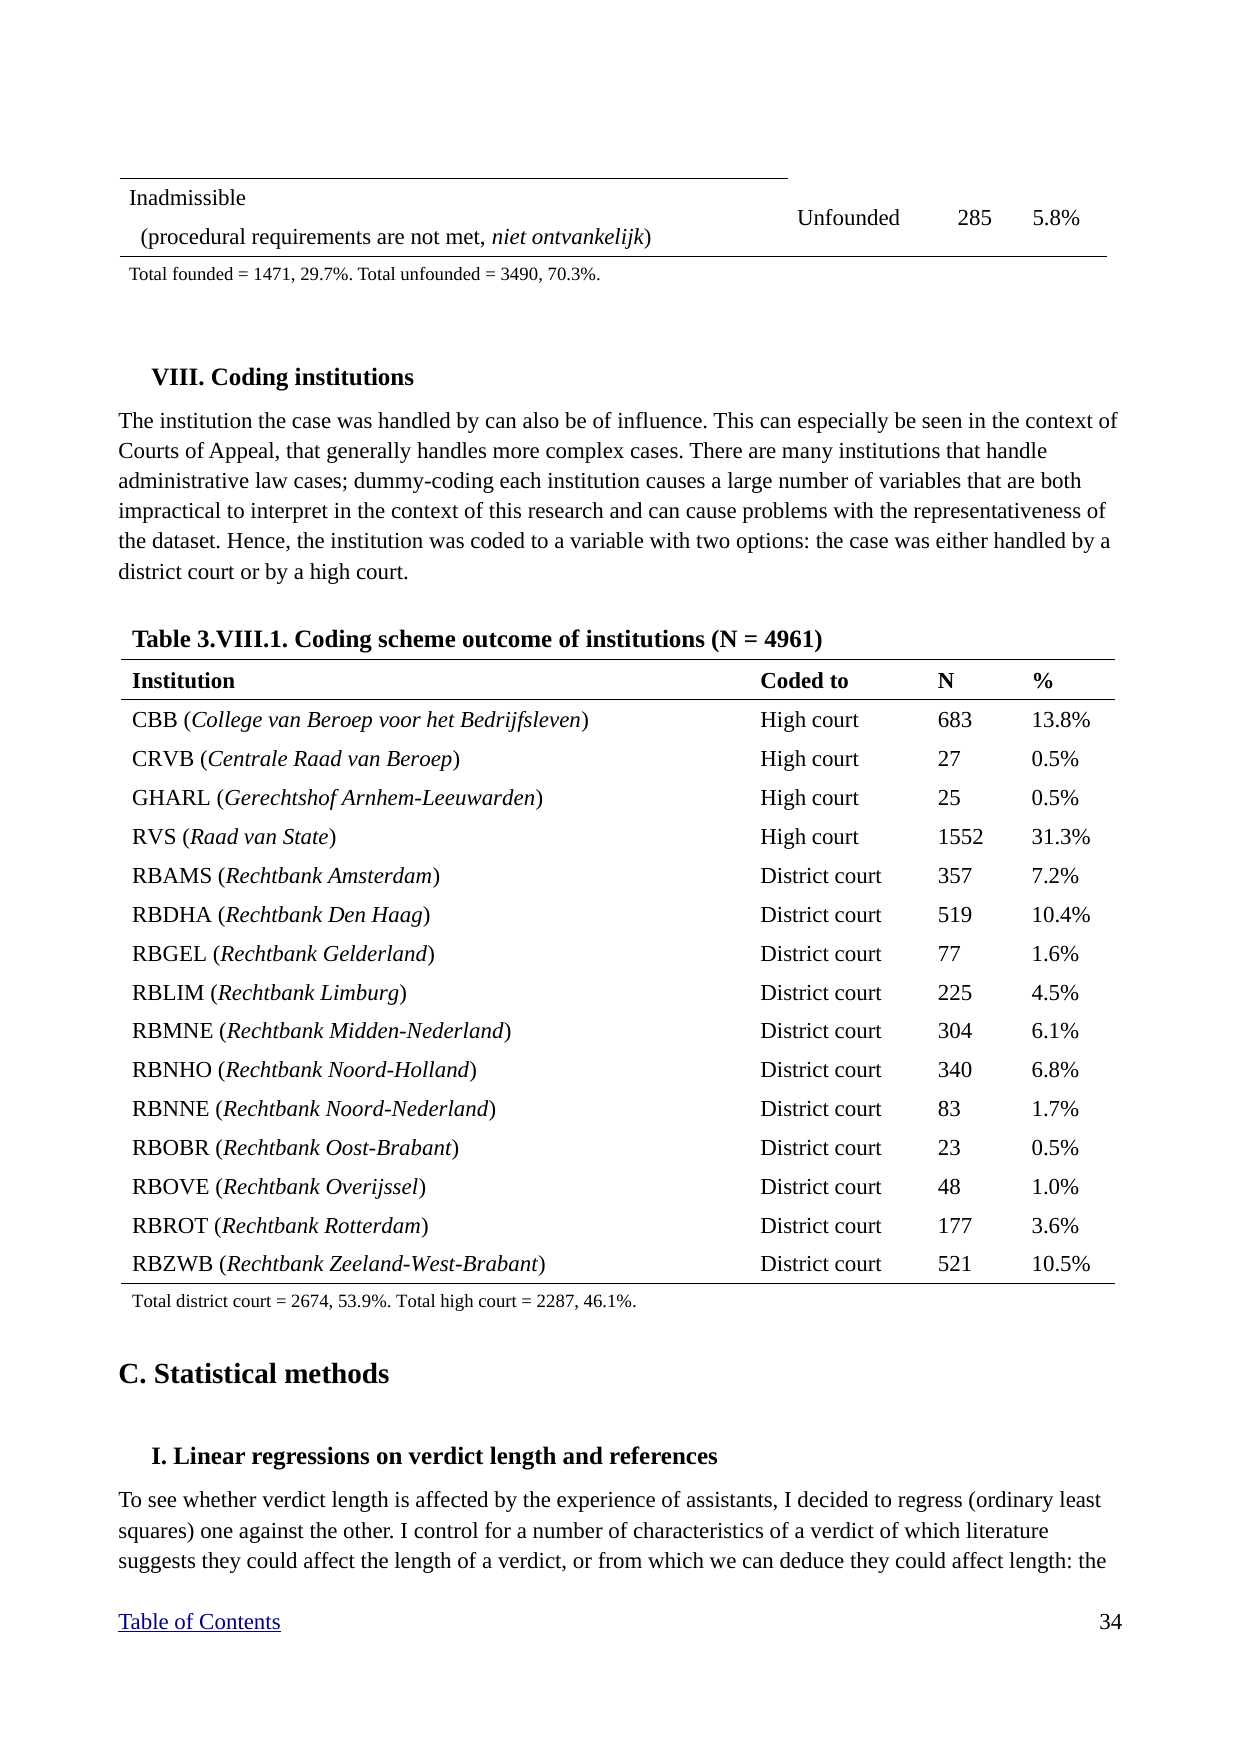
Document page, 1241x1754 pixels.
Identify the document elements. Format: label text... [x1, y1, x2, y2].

table_cell District court [749, 1050, 926, 1089]
table_cell District court [749, 1089, 926, 1128]
table_cell RBDHA (Rechtbank Den Haag) [121, 895, 749, 933]
table_cell 521 [926, 1244, 1020, 1283]
table_cell 304 [926, 1011, 1020, 1050]
table_cell 3.6% [1020, 1205, 1115, 1244]
table_cell 27 [926, 739, 1020, 778]
table_cell 1552 [926, 817, 1020, 856]
table_cell 225 [926, 972, 1020, 1011]
subtitle VIII. Coding institutions [151, 362, 1122, 390]
table_cell Coded to [749, 660, 926, 699]
table_cell 10.4% [1020, 895, 1115, 933]
list To see whether verdict length is affected by the experience of assistants, I decided to regress (ordinary least squares) one against the other. I control for a number of characteristics of a verdict of which literature suggests they could affect the length of a verdict, or from which we can deduce they could affect length: the [118, 1486, 1122, 1573]
table_cell 10.5% [1020, 1244, 1115, 1283]
table_cell 31.3% [1020, 817, 1115, 856]
table_cell 5.8% [1023, 178, 1107, 256]
table_cell District court [749, 1128, 926, 1167]
table_cell RBLIM (Rechtbank Limburg) [121, 972, 749, 1011]
table_cell 13.8% [1020, 700, 1115, 739]
table_cell 6.8% [1020, 1050, 1115, 1089]
subtitle I. Linear regressions on verdict length and references [151, 1441, 1122, 1470]
table_cell District court [749, 1244, 926, 1283]
table_cell RBROT (Rechtbank Rotterdam) [121, 1205, 749, 1244]
table_cell 683 [926, 700, 1020, 739]
table_cell CRVB (Centrale Raad van Beroep) [121, 739, 749, 778]
table_header Table 3.VIII.1. Coding scheme outcome of institutions (N = 4961) [121, 618, 1115, 659]
table_cell 23 [926, 1128, 1020, 1167]
table_cell N [926, 660, 1020, 699]
table_cell RBNNE (Rechtbank Noord-Nederland) [121, 1089, 749, 1128]
table_cell Total district court = 2674, 53.9%. Total high court = 2287, 46.1%. [121, 1284, 1115, 1318]
table_cell RBMNE (Rechtbank Midden-Nederland) [121, 1011, 749, 1050]
table_cell 77 [926, 934, 1020, 972]
table_cell 340 [926, 1050, 1020, 1089]
table_cell Institution [121, 660, 749, 699]
table_cell 1.0% [1020, 1167, 1115, 1205]
table_cell RBOBR (Rechtbank Oost-Brabant) [121, 1128, 749, 1167]
table_cell 25 [926, 778, 1020, 817]
table_cell District court [749, 1205, 926, 1244]
table_cell High court [749, 817, 926, 856]
table_cell 1.6% [1020, 934, 1115, 972]
table_cell 0.5% [1020, 778, 1115, 817]
table_cell District court [749, 1011, 926, 1050]
table_cell 519 [926, 895, 1020, 933]
table_cell 285 [948, 178, 1023, 256]
table_cell Total founded = 1471, 29.7%. Total unfounded = 3490, 70.3%. [120, 257, 1107, 291]
text The institution the case was handled by can also be of influence. This can especially be seen in the context of Courts of Appeal, that generally handles more complex cases. There are many institutions that handle administrative law cases; dummy-coding each institution causes a large number of variables that are both impractical to interpret in the context of this research and can cause problems with the representativeness of the dataset. Hence, the institution was coded to a variable with two options: the case was either handled by a district court or by a high court. [118, 407, 1122, 584]
table_cell RBZWB (Rechtbank Zeeland-West-Brabant) [121, 1244, 749, 1283]
table_cell High court [749, 700, 926, 739]
table_cell High court [749, 739, 926, 778]
table_cell 1.7% [1020, 1089, 1115, 1128]
table_cell District court [749, 934, 926, 972]
table_cell 0.5% [1020, 739, 1115, 778]
table_cell Unfounded [788, 178, 948, 256]
table_cell High court [749, 778, 926, 817]
table_cell District court [749, 895, 926, 933]
table_cell District court [749, 1167, 926, 1205]
table_cell RVS (Raad van State) [121, 817, 749, 856]
table_cell % [1020, 660, 1115, 699]
table_cell CBB (College van Beroep voor het Bedrijfsleven) [121, 700, 749, 739]
table_cell RBGEL (Rechtbank Gelderland) [121, 934, 749, 972]
table_cell 177 [926, 1205, 1020, 1244]
table_cell 357 [926, 856, 1020, 894]
subtitle C. Statistical methods [118, 1357, 1122, 1390]
table_cell District court [749, 972, 926, 1011]
table_cell 4.5% [1020, 972, 1115, 1011]
table_cell 7.2% [1020, 856, 1115, 894]
table_cell District court [749, 856, 926, 894]
table_cell 0.5% [1020, 1128, 1115, 1167]
table_cell GHARL (Gerechtshof Arnhem-Leeuwarden) [121, 778, 749, 817]
table_cell Inadmissible (procedural requirements are not met, niet ontvankelijk) [120, 179, 788, 256]
table_cell RBOVE (Rechtbank Overijssel) [121, 1167, 749, 1205]
table_cell RBNHO (Rechtbank Noord-Holland) [121, 1050, 749, 1089]
table_cell RBAMS (Rechtbank Amsterdam) [121, 856, 749, 894]
table_cell 48 [926, 1167, 1020, 1205]
table_cell 83 [926, 1089, 1020, 1128]
table_cell 6.1% [1020, 1011, 1115, 1050]
